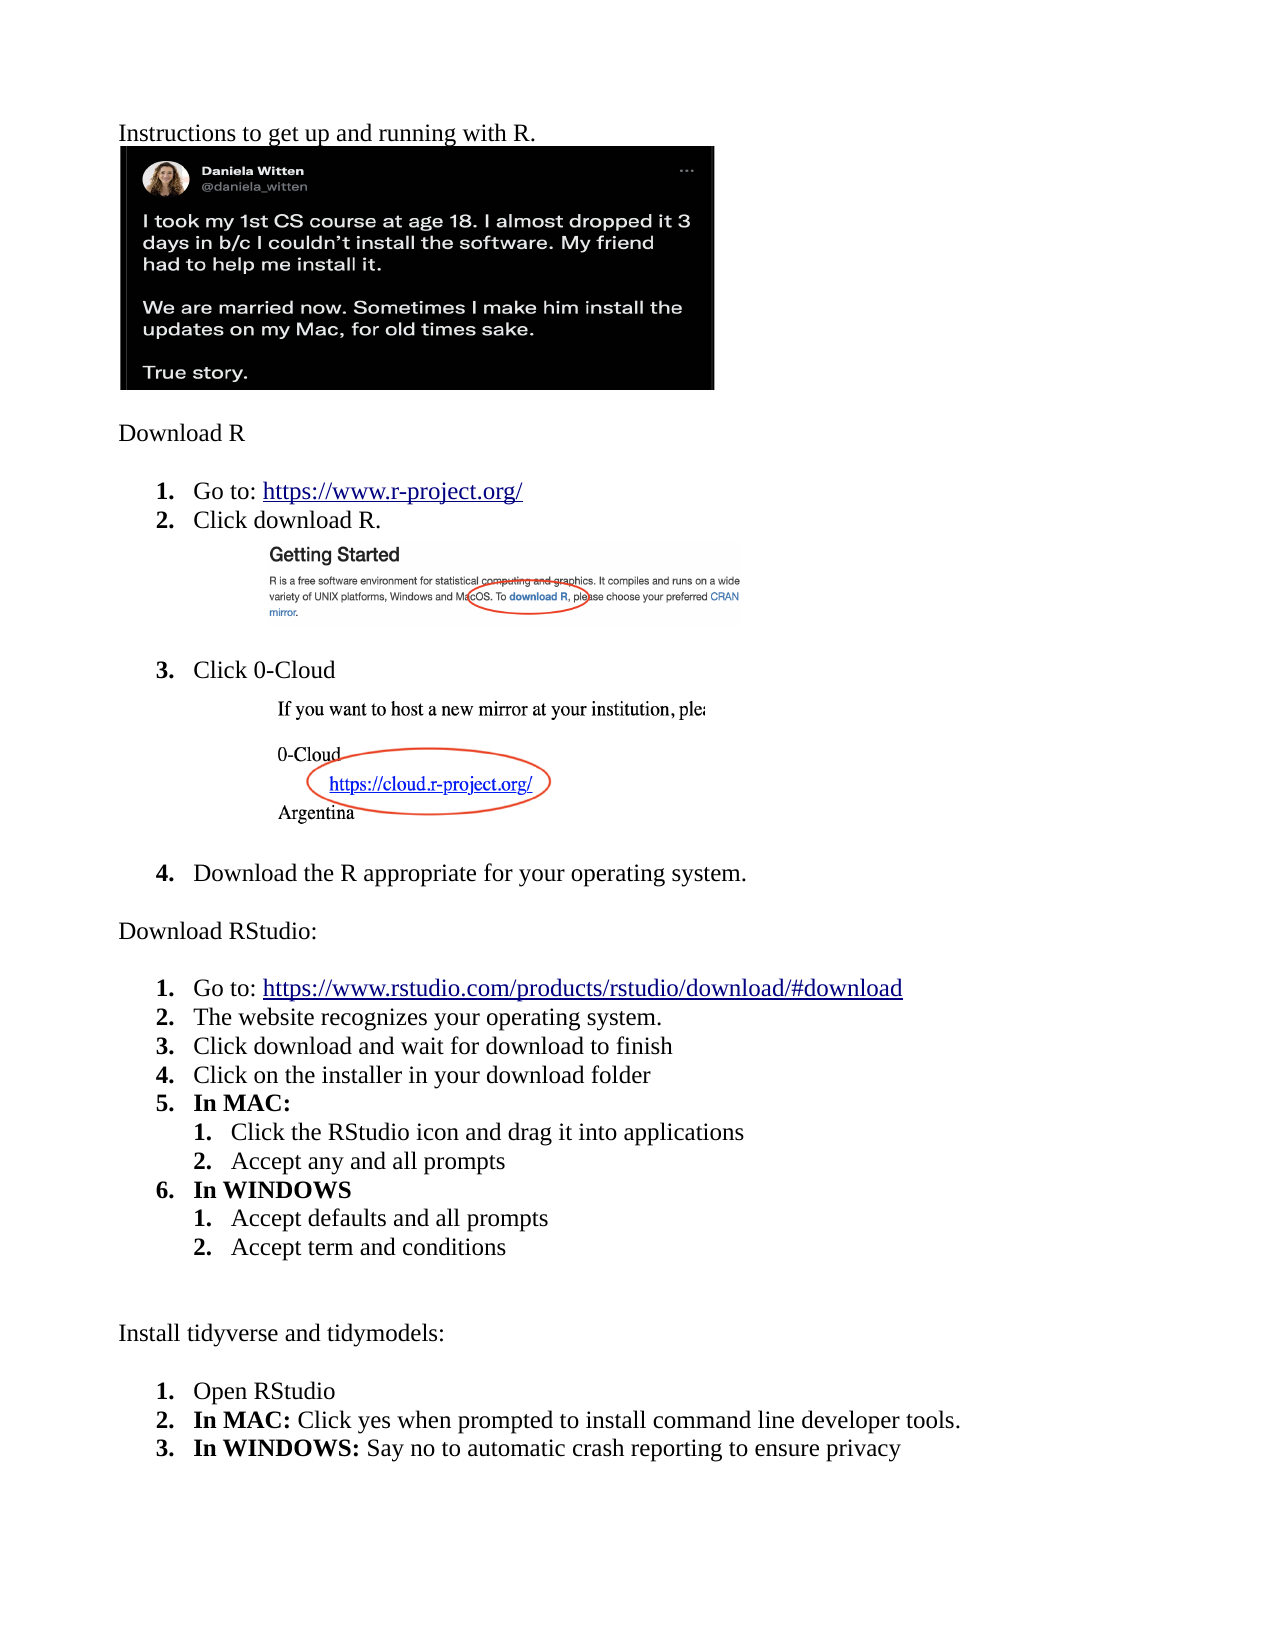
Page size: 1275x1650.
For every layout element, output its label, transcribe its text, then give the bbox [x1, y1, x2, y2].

list Click download R. [156, 505, 1157, 533]
list In MAC: Click yes when prompted to install command line developer tools. [156, 1405, 1157, 1433]
picture [275, 693, 705, 830]
list Accept defaults and all prompts [193, 1203, 1157, 1232]
list Click the RStudio icon and drag it into applications [193, 1117, 1157, 1146]
picture [267, 541, 742, 627]
list In WINDOWS: Say no to automatic crash reporting to ensure privacy [156, 1433, 1157, 1462]
text Install tidyverse and tidymodels: [118, 1318, 1157, 1347]
list Click download and wait for download to finish [156, 1031, 1157, 1060]
text Download RStudio: [118, 916, 1157, 945]
list Click on the installer in your download folder [156, 1060, 1157, 1088]
list Open RStudio [156, 1376, 1157, 1405]
list The website recognizes your operating system. [156, 1002, 1157, 1031]
list Go to: https://www.r-project.org/ [156, 476, 1157, 505]
list Go to: https://www.rstudio.com/products/rstudio/download/#download [156, 973, 1157, 1002]
list Download the R appropriate for your operating system. [156, 858, 1157, 887]
list In MAC: [156, 1088, 1157, 1117]
text Download R [118, 418, 1157, 447]
list Accept any and all prompts [193, 1146, 1157, 1175]
list In WINDOWS [156, 1175, 1157, 1203]
text Instructions to get up and running with R. [118, 118, 1157, 147]
list Click 0-Cloud [156, 655, 1157, 684]
picture [120, 146, 715, 390]
list Accept term and conditions [193, 1232, 1157, 1261]
